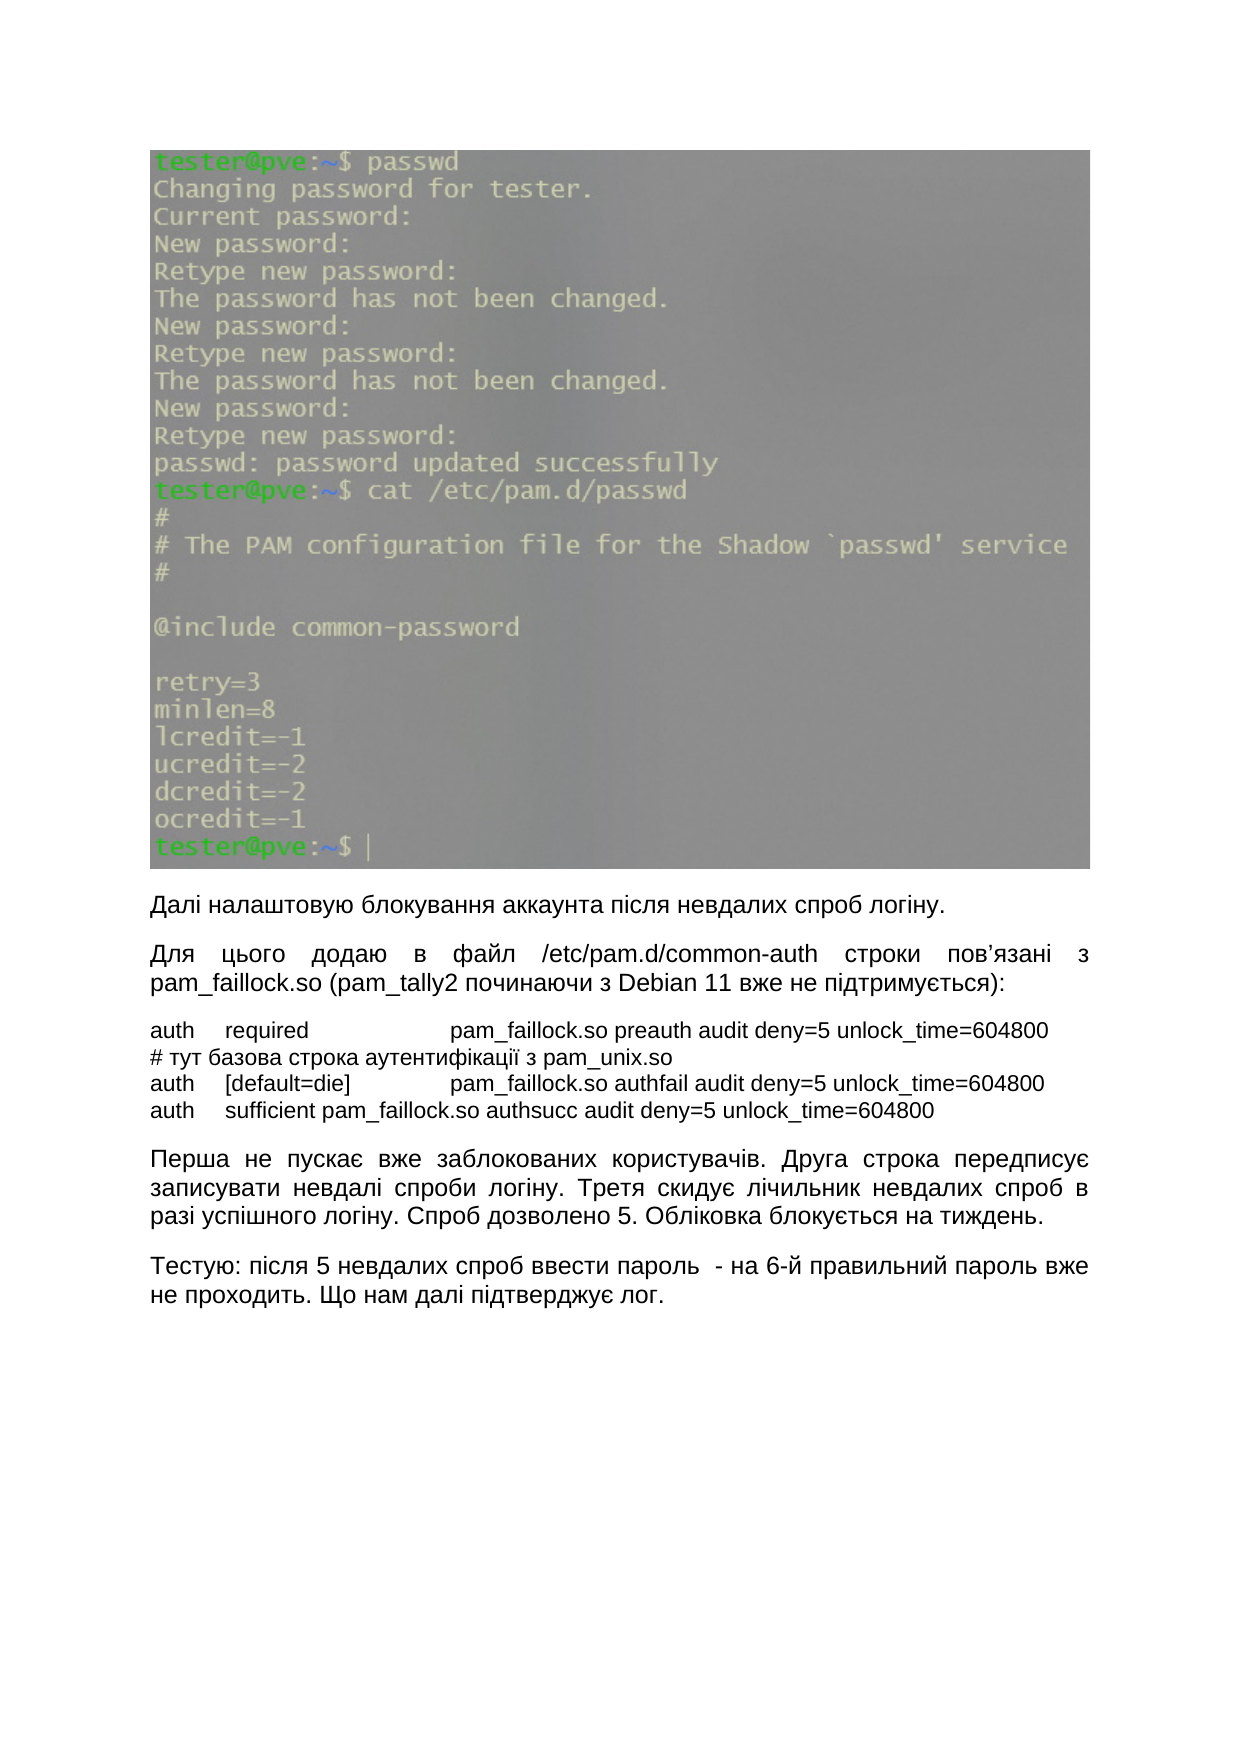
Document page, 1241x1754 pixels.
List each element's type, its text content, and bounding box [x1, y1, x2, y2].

text auth sufficient pam_faillock.so authsucc audit deny=5 unlock_time=604800 [150, 1097, 1090, 1123]
picture [150, 150, 1091, 869]
text # тут базова строка аутентифікації з pam_unix.so [150, 1044, 1090, 1070]
text Перша не пускає вже заблокованих користувачів. Друга строка передписує записувати невдалі спроби логіну. Третя скидує лічильник невдалих спроб в разі успішного логіну. Спроб дозволено 5. Обліковка блокується на тиждень. [150, 1144, 1090, 1230]
text Тестую: після 5 невдалих спроб ввести пароль - на 6-й правильний пароль вже не проходить. Що нам далі підтверджує лог. [150, 1251, 1090, 1308]
text Далі налаштовую блокування аккаунта після невдалих спроб логіну. [150, 889, 1090, 918]
text auth required pam_faillock.so preauth audit deny=5 unlock_time=604800 [150, 1017, 1090, 1044]
text Для цього додаю в файл /etc/pam.d/common-auth строки пов’язані з pam_faillock.so (pam_tally2 починаючи з Debian 11 вже не підтримується): [150, 939, 1090, 997]
text auth [default=die] pam_faillock.so authfail audit deny=5 unlock_time=604800 [150, 1070, 1090, 1097]
